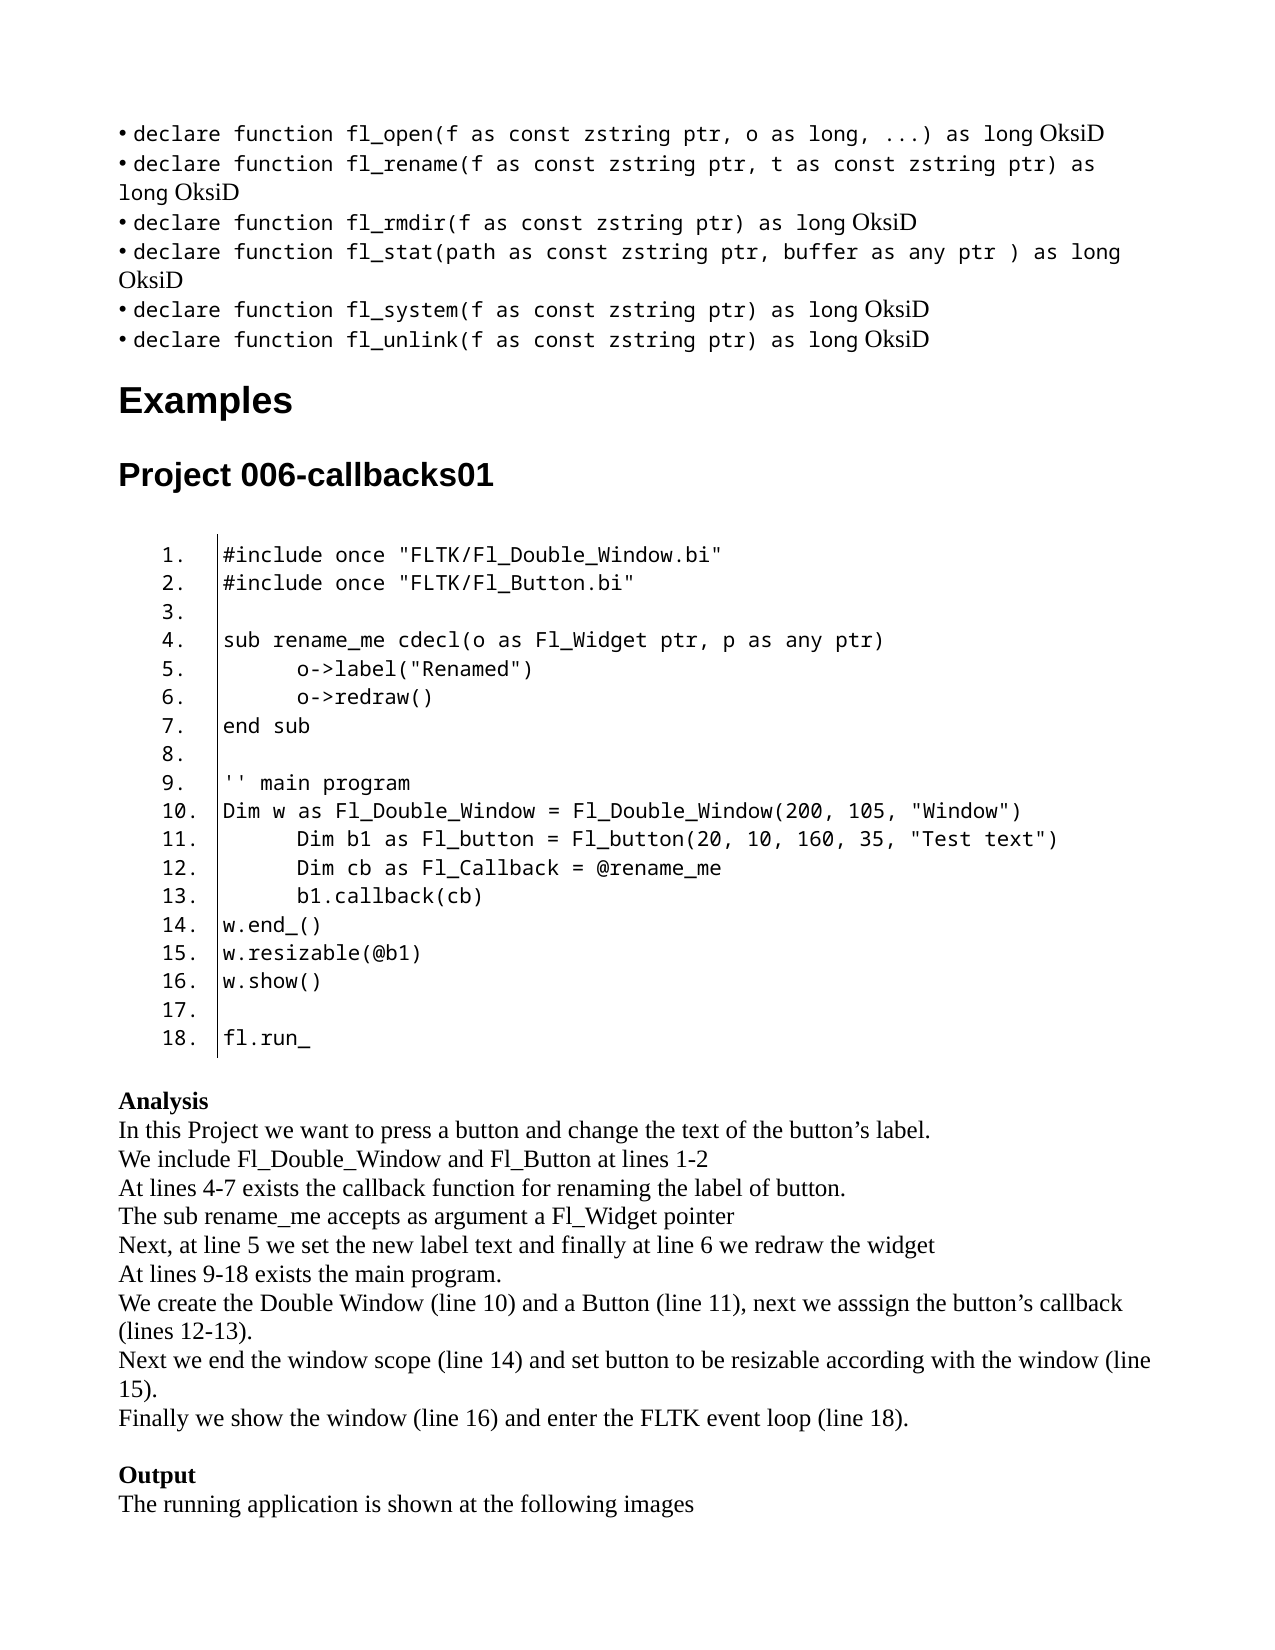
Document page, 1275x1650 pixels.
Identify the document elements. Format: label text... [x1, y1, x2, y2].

text At lines 4-7 exists the callback function for renaming the label of button. [118, 1173, 1157, 1201]
text Next, at line 5 we set the new label text and finally at line 6 we redraw the widget [118, 1230, 1157, 1259]
text Next we end the window scope (line 14) and set button to be resizable according with the window (line 15). [118, 1345, 1157, 1403]
text • declare function fl_rename(f as const zstring ptr, t as const zstring ptr) as long OksiD [118, 148, 1157, 207]
text • declare function fl_open(f as const zstring ptr, o as long, ...) as long OksiD [118, 118, 1157, 148]
text We create the Double Window (line 10) and a Button (line 11), next we asssign the button’s callback (lines 12-13). [118, 1288, 1157, 1345]
text We include Fl_Double_Window and Fl_Button at lines 1-2 [118, 1144, 1157, 1173]
subtitle Project 006-callbacks01 [118, 455, 1157, 493]
text • declare function fl_rmdir(f as const zstring ptr) as long OksiD [118, 207, 1157, 236]
text • declare function fl_stat(path as const zstring ptr, buffer as any ptr ) as long OksiD [118, 236, 1157, 294]
text The running application is shown at the following images [118, 1489, 1157, 1518]
text Output [118, 1460, 1157, 1489]
text Analysis [118, 1086, 1157, 1115]
text Finally we show the window (line 16) and enter the FLTK event loop (line 18). [118, 1403, 1157, 1431]
table_header [118, 534, 217, 1058]
text • declare function fl_unlink(f as const zstring ptr) as long OksiD [118, 324, 1157, 353]
text At lines 9-18 exists the main program. [118, 1259, 1157, 1288]
text In this Project we want to press a button and change the text of the button’s label. [118, 1115, 1157, 1144]
text • declare function fl_system(f as const zstring ptr) as long OksiD [118, 294, 1157, 324]
table_header #include once "FLTK/Fl_Double_Window.bi" #include once "FLTK/Fl_Button.bi" sub rename_me cdecl(o as Fl_Widget ptr, p as any ptr) o->label("Renamed") o->redraw() end sub '' main program Dim w as Fl_Double_Window = Fl_Double_Window(200, 105, "Window") Dim b1 as Fl_button = Fl_button(20, 10, 160, 35, "Test text") Dim cb as Fl_Callback = @rename_me b1.callback(cb) w.end_() w.resizable(@b1) w.show() fl.run_ [218, 534, 1157, 1058]
subtitle Examples [118, 378, 1157, 421]
text The sub rename_me accepts as argument a Fl_Widget pointer [118, 1201, 1157, 1230]
